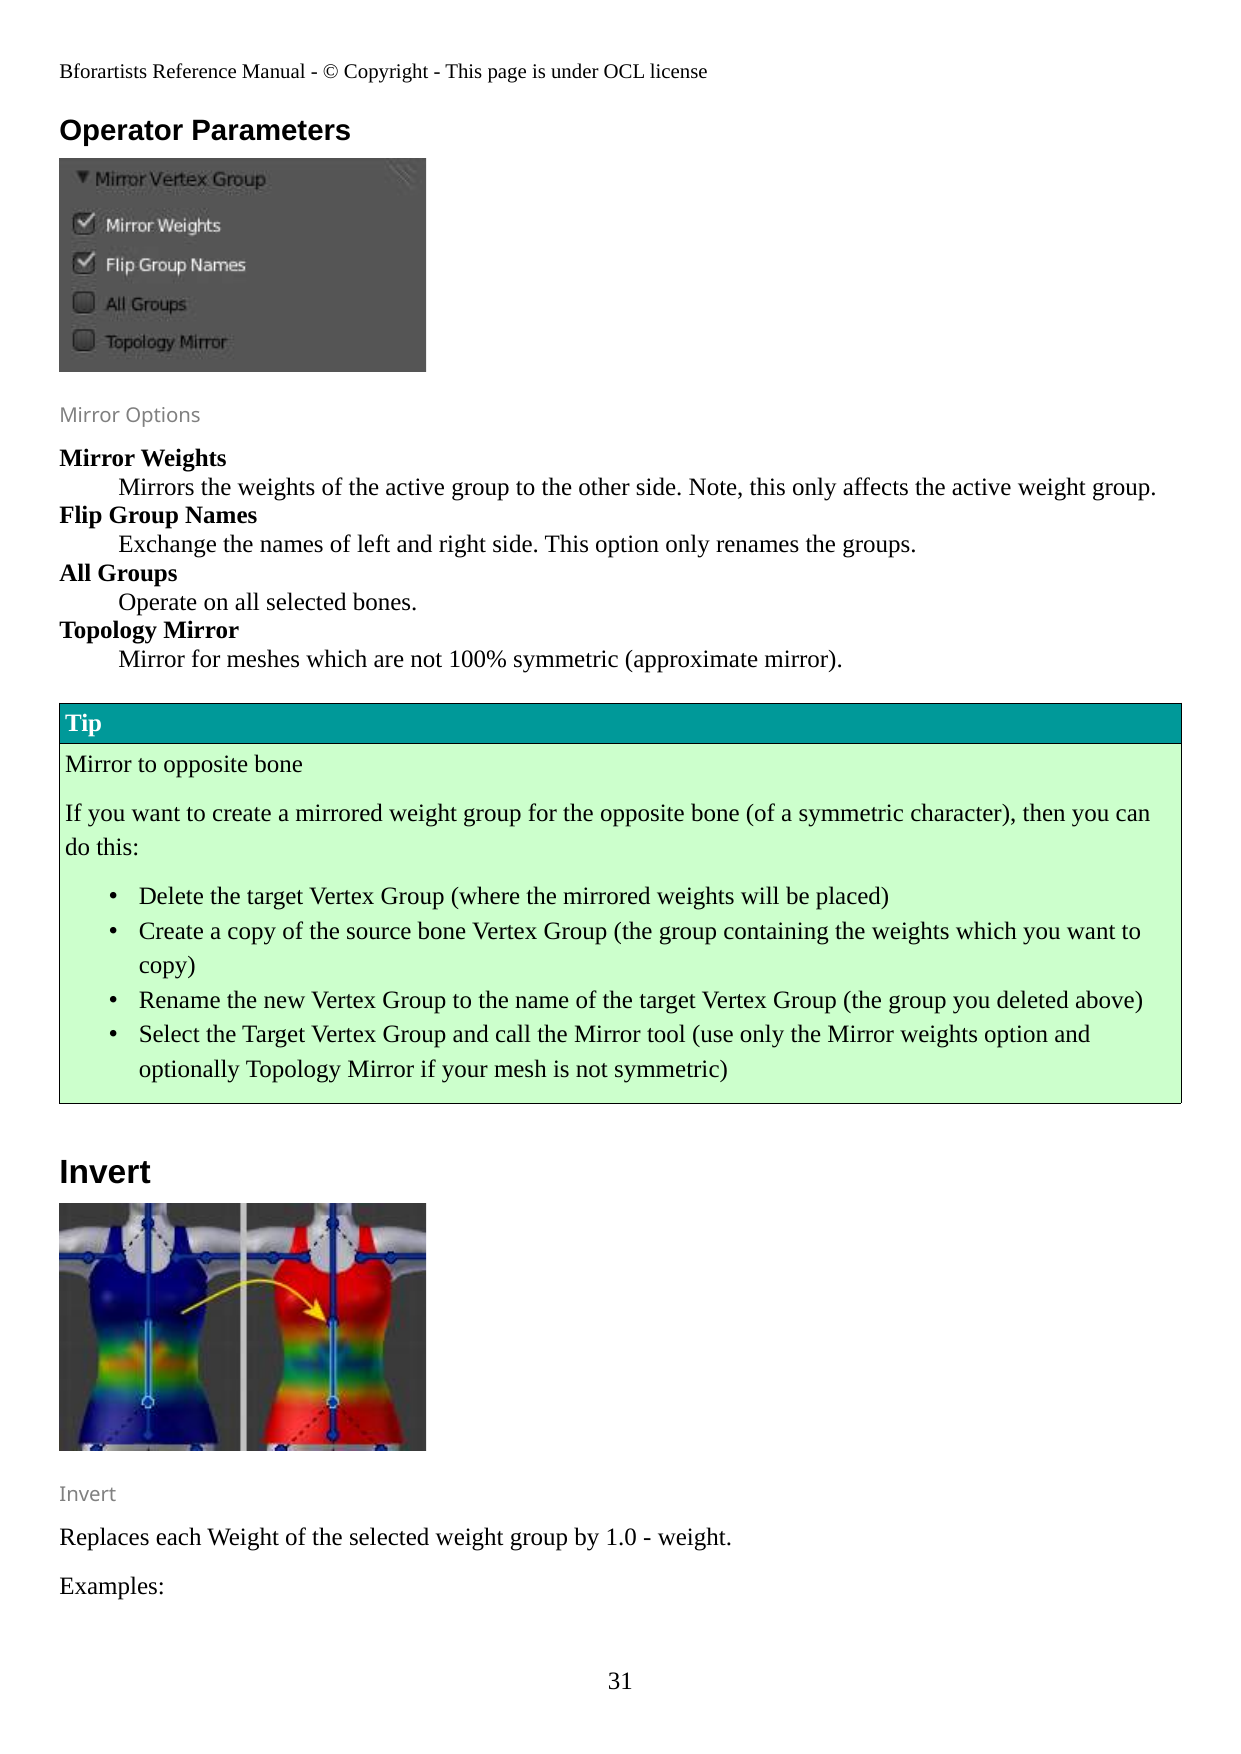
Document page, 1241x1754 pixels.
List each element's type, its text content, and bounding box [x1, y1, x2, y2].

subtitle Topology Mirror [59, 616, 1181, 644]
text Invert [59, 1476, 1181, 1507]
picture [59, 158, 427, 372]
list Mirrors the weights of the active group to the other side. Note, this only affects the active weight group. [118, 472, 1181, 501]
subtitle Invert [59, 1152, 1181, 1191]
table_cell Mirror to opposite bone If you want to create a mirrored weight group for the opposite bone (of a symmetric character), then you can do this: Delete the target Vertex Group (where the mirrored weights will be placed) Create a copy of the source bone Vertex Group (the group containing the weights which you want to copy) Rename the new Vertex Group to the name of the target Vertex Group (the group you deleted above) Select the Target Vertex Group and call the Mirror tool (use only the Mirror weights option and optionally Topology Mirror if your mesh is not symmetric) [60, 744, 1181, 1103]
subtitle Operator Parameters [59, 113, 1181, 146]
subtitle Mirror Weights [59, 443, 1181, 472]
list Mirror for meshes which are not 100% symmetric (approximate mirror). [118, 644, 1181, 673]
table_header Tip [60, 704, 1181, 743]
subtitle All Groups [59, 558, 1181, 587]
text Mirror Options [59, 397, 1181, 428]
subtitle Flip Group Names [59, 501, 1181, 529]
text Examples: [59, 1571, 1181, 1600]
picture [59, 1203, 427, 1451]
list Exchange the names of left and right side. This option only renames the groups. [118, 529, 1181, 558]
list Operate on all selected bones. [118, 587, 1181, 616]
text Replaces each Weight of the selected weight group by 1.0 - weight. [59, 1522, 1181, 1551]
